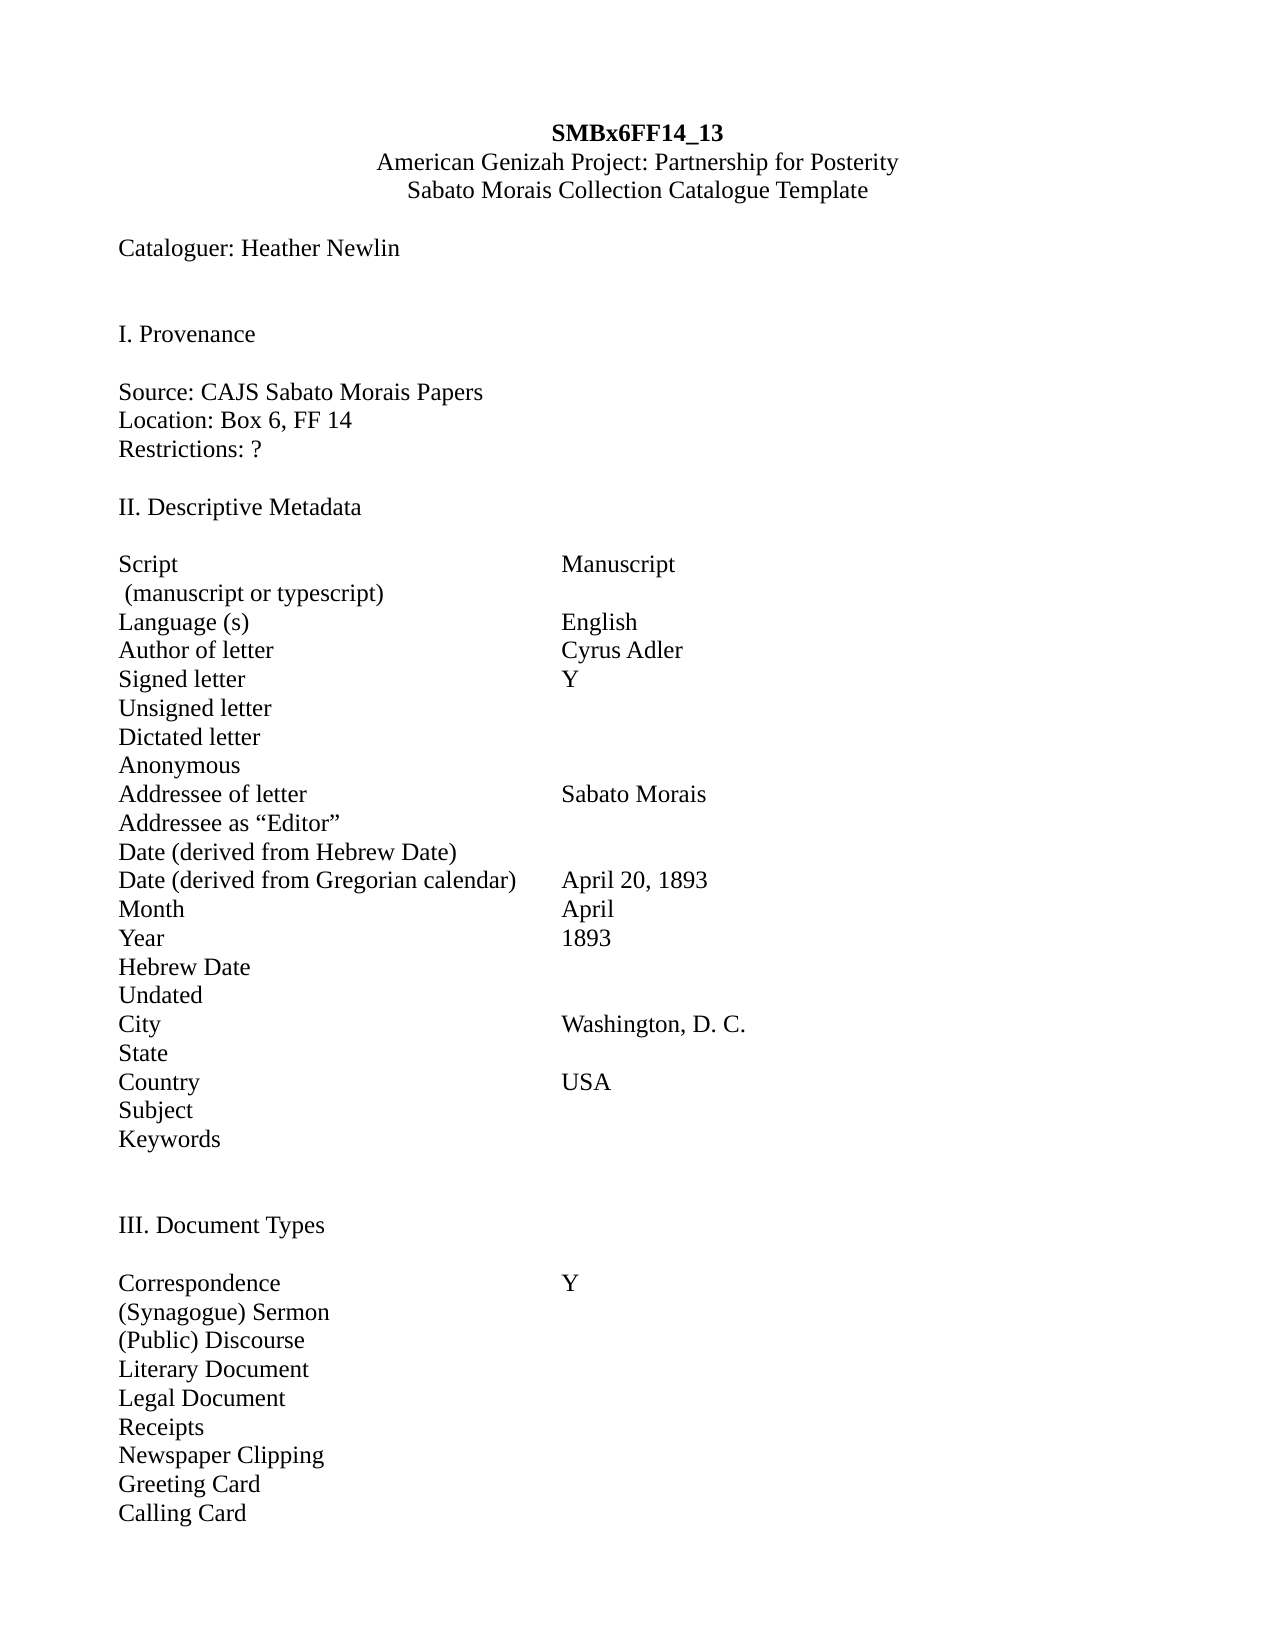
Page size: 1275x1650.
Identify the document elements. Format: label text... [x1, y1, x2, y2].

text Date (derived from Gregorian calendar) April 20, 1893 [118, 866, 1157, 894]
text Sabato Morais Collection Catalogue Template [118, 176, 1157, 204]
text Undated [118, 981, 1157, 1009]
text Year 1893 [118, 923, 1157, 952]
text Language (s) English [118, 607, 1157, 636]
text Anonymous [118, 751, 1157, 779]
text Addressee of letter Sabato Morais [118, 779, 1157, 808]
text SMBx6FF14_13 [118, 118, 1157, 147]
text Cataloguer: Heather Newlin [118, 233, 1157, 262]
text Hebrew Date [118, 952, 1157, 981]
text Newspaper Clipping [118, 1441, 1157, 1469]
text II. Descriptive Metadata [118, 492, 1157, 521]
text Keywords [118, 1124, 1157, 1153]
text Month April [118, 894, 1157, 923]
text Dictated letter [118, 722, 1157, 751]
text Receipts [118, 1412, 1157, 1441]
text Source: CAJS Sabato Morais Papers [118, 377, 1157, 406]
text Greeting Card [118, 1469, 1157, 1498]
text (manuscript or typescript) [118, 578, 1157, 607]
text Author of letter Cyrus Adler [118, 636, 1157, 664]
text Restrictions: ? [118, 434, 1157, 463]
text Literary Document [118, 1354, 1157, 1383]
text Calling Card [118, 1498, 1157, 1527]
text State [118, 1038, 1157, 1067]
text Signed letter Y [118, 664, 1157, 693]
text Correspondence Y [118, 1268, 1157, 1297]
text Location: Box 6, FF 14 [118, 406, 1157, 434]
text Unsigned letter [118, 693, 1157, 722]
text Script Manuscript [118, 549, 1157, 578]
text III. Document Types [118, 1211, 1157, 1239]
text Legal Document [118, 1383, 1157, 1412]
text (Public) Discourse [118, 1326, 1157, 1354]
text Addressee as “Editor” [118, 808, 1157, 837]
text Subject [118, 1096, 1157, 1124]
text I. Provenance [118, 319, 1157, 348]
text City Washington, D. C. [118, 1009, 1157, 1038]
text Country USA [118, 1067, 1157, 1096]
text Date (derived from Hebrew Date) [118, 837, 1157, 866]
text (Synagogue) Sermon [118, 1297, 1157, 1326]
text American Genizah Project: Partnership for Posterity [118, 147, 1157, 176]
